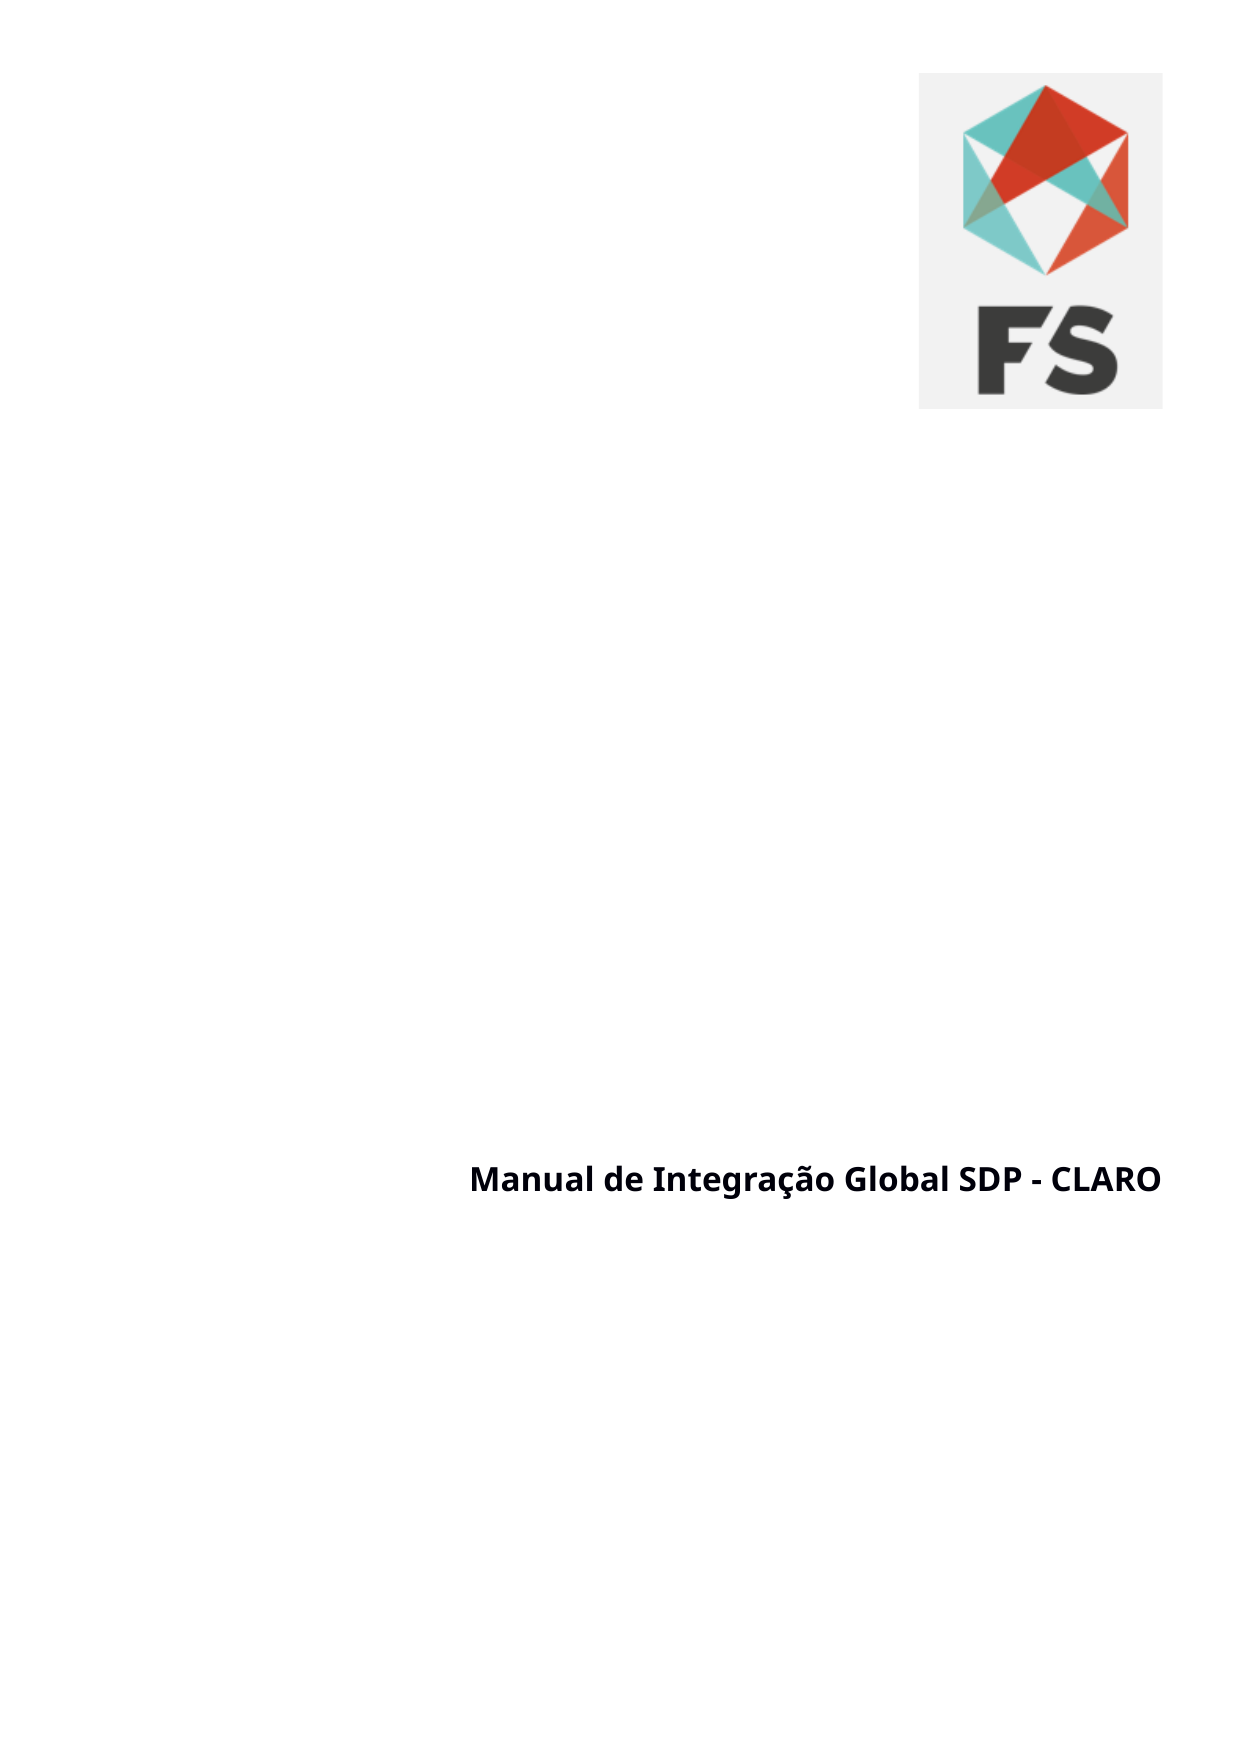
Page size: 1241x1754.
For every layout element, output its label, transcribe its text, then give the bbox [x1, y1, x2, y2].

text Manual de Integração Global SDP - CLARO [75, 1156, 1162, 1202]
picture [918, 73, 1163, 409]
